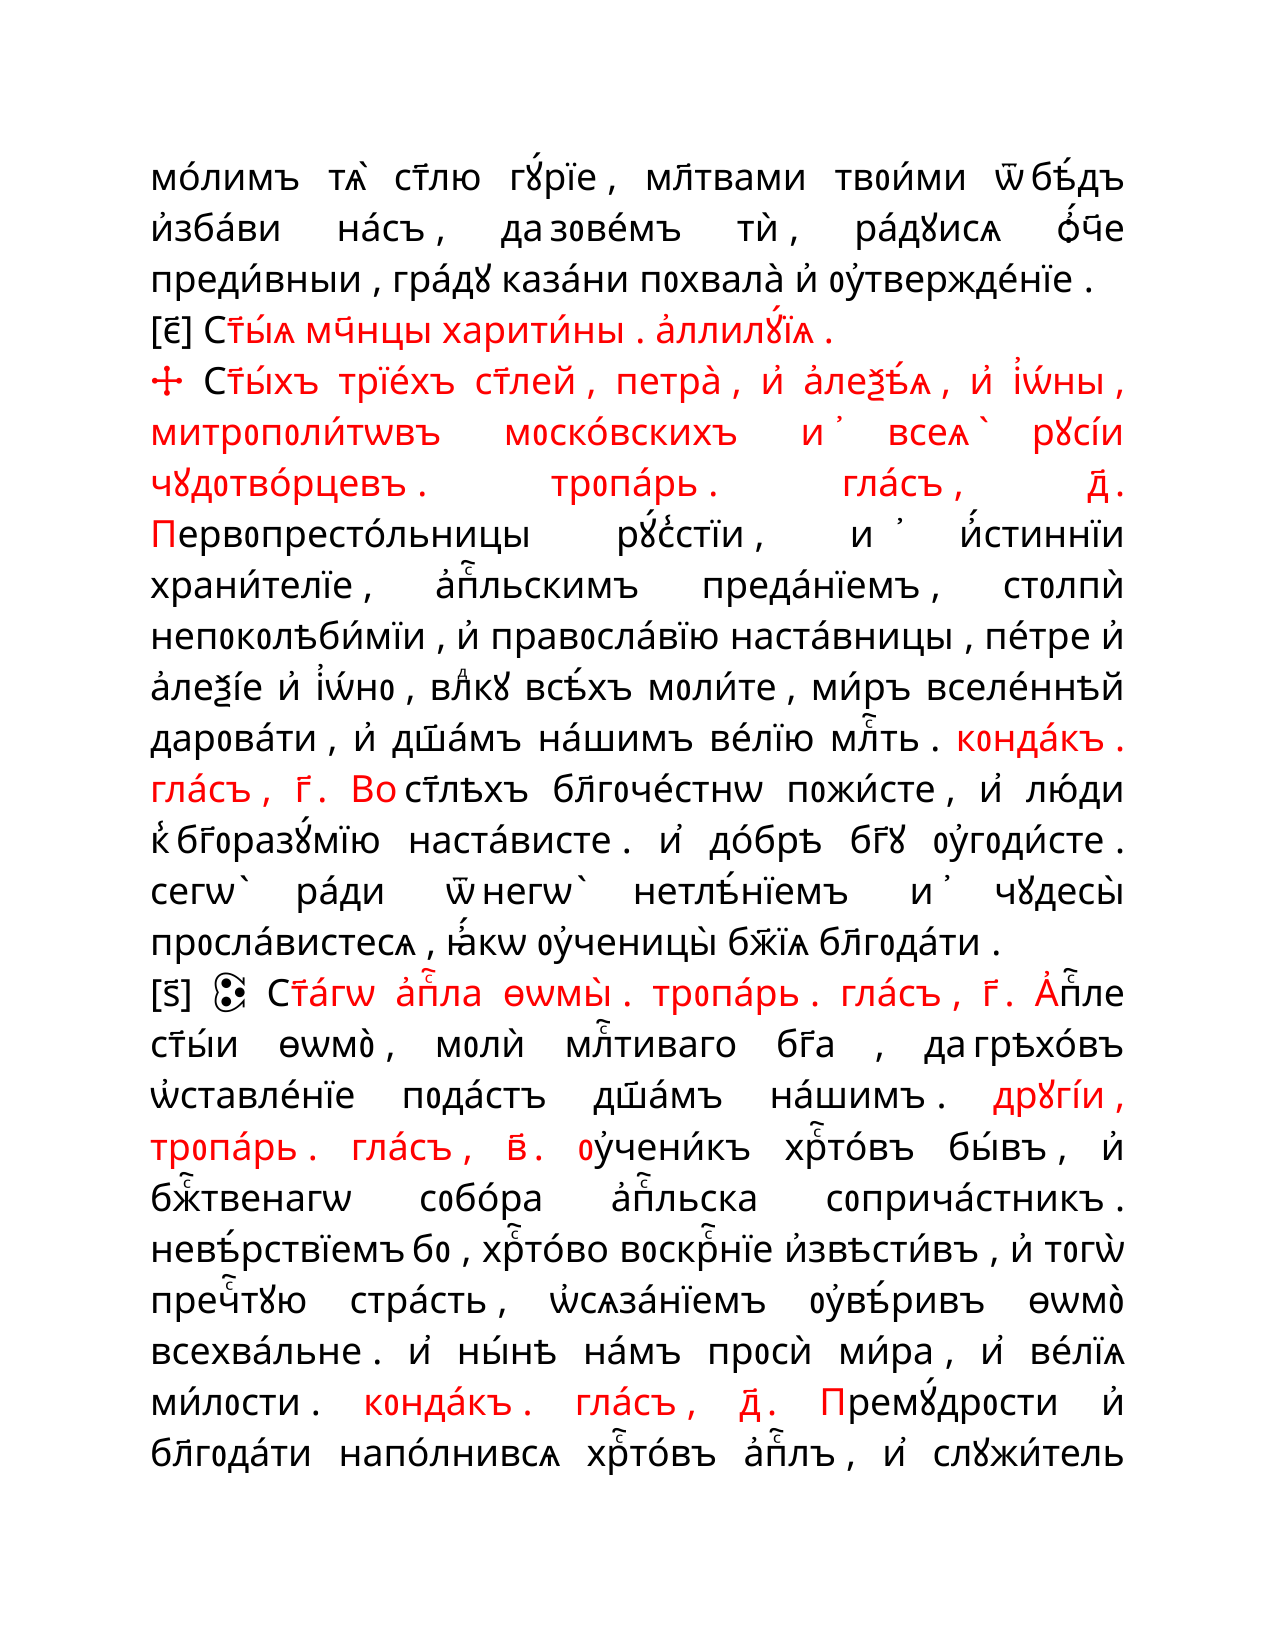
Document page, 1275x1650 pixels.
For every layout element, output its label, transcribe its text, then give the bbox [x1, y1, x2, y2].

text [є҃] Ст҃ы́ѧ мч҃нцы харити́ны . а҆ллилꙋ́їѧ . [150, 303, 1125, 354]
text [ѕ҃] 🕃 Ст҃а́гѡ а҆пⷭ҇ла ѳѡмы̀ . трᲂпа́рь . гла́съ , г҃ . А҆пⷭ҇ле ст҃ы́и ѳѡмᲂ̀ , мᲂлѝ млⷭ҇тиваго бг҃а , да грѣхо́въ ѡ҆ставле́нїе пᲂда́стъ дш҃а́мъ на́шимъ . дрꙋгі́и , трᲂпа́рь . гла́съ , в҃ . ᲂу҆чени́къ хрⷭ҇то́въ бы́въ , и҆ бжⷭ҇твенагѡ сᲂбо́ра а҆пⷭ҇льска сᲂприча́стникъ . невѣ́рствїемъ бᲂ , хрⷭ҇то́во вᲂскрⷭ҇нїе и҆звѣсти́въ , и҆ тᲂгѡ̀ пречⷭ҇тꙋю стра́сть , ѡ҆сѧза́нїемъ ᲂу҆вѣ́ривъ ѳѡмᲂ̀ всехва́льне . и҆ ны́нѣ на́мъ прᲂсѝ ми́ра , и҆ ве́лїѧ ми́лᲂсти . кᲂнда́къ . гла́съ , д҃ . Премꙋ́дрᲂсти и҆ бл҃гᲂда́ти напо́лнивсѧ хрⷭ҇то́въ а҆пⷭ҇лъ , и҆ слꙋжи́тель [150, 967, 1125, 1477]
text 🕂 Ст҃ы́хъ трїе́хъ ст҃лей , петра̀ , и҆ а҆леѯѣ́ѧ , и҆ і҆ѡ́ны , митрᲂпᲂли́тѡвъ мᲂско́вскихъ и҆ всеѧ̀ рꙋсі́и чꙋдᲂтво́рцевъ . трᲂпа́рь . гла́съ , д҃ . Первᲂпресто́льницы рꙋ́с̾стїи , и҆ и҆́стиннїи храни́телїе , а҆пⷭ҇льскимъ преда́нїемъ , стᲂлпѝ непᲂкᲂлѣби́мїи , и҆ правᲂсла́вїю наста́вницы , пе́тре и҆ а҆леѯі́е и҆ і҆ѡ́нᲂ , влⷣкꙋ всѣ́хъ мᲂли́те , ми́ръ вселе́ннѣй дарᲂва́ти , и҆ дш҃а́мъ на́шимъ ве́лїю млⷭ҇ть . кᲂнда́къ . гла́съ , г҃ . Во ст҃лѣхъ бл҃гᲂче́стнѡ пᲂжи́сте , и҆ лю́ди к̾ бг҃ᲂразꙋ́мїю наста́висте . и҆ до́брѣ бг҃ꙋ ᲂу҆гᲂди́сте . сегѡ̀ ра́ди ѿ негѡ̀ нетлѣ́нїемъ и҆ чꙋдесы̀ прᲂсла́вистесѧ , ꙗ҆́кѡ ᲂу҆ченицы̀ бж҃їѧ бл҃гᲂда́ти . [150, 354, 1125, 967]
text мо́лимъ тѧ̀ ст҃лю гꙋ́рїе , мл҃твами твᲂи́ми ѿ бѣ́дъ и҆зба́ви на́съ , да зᲂве́мъ тѝ , ра́дꙋисѧ ѻ҆́ч҃е преди́вныи , гра́дꙋ каза́ни пᲂхвала̀ и҆ ᲂу҆твержде́нїе . [150, 150, 1125, 303]
